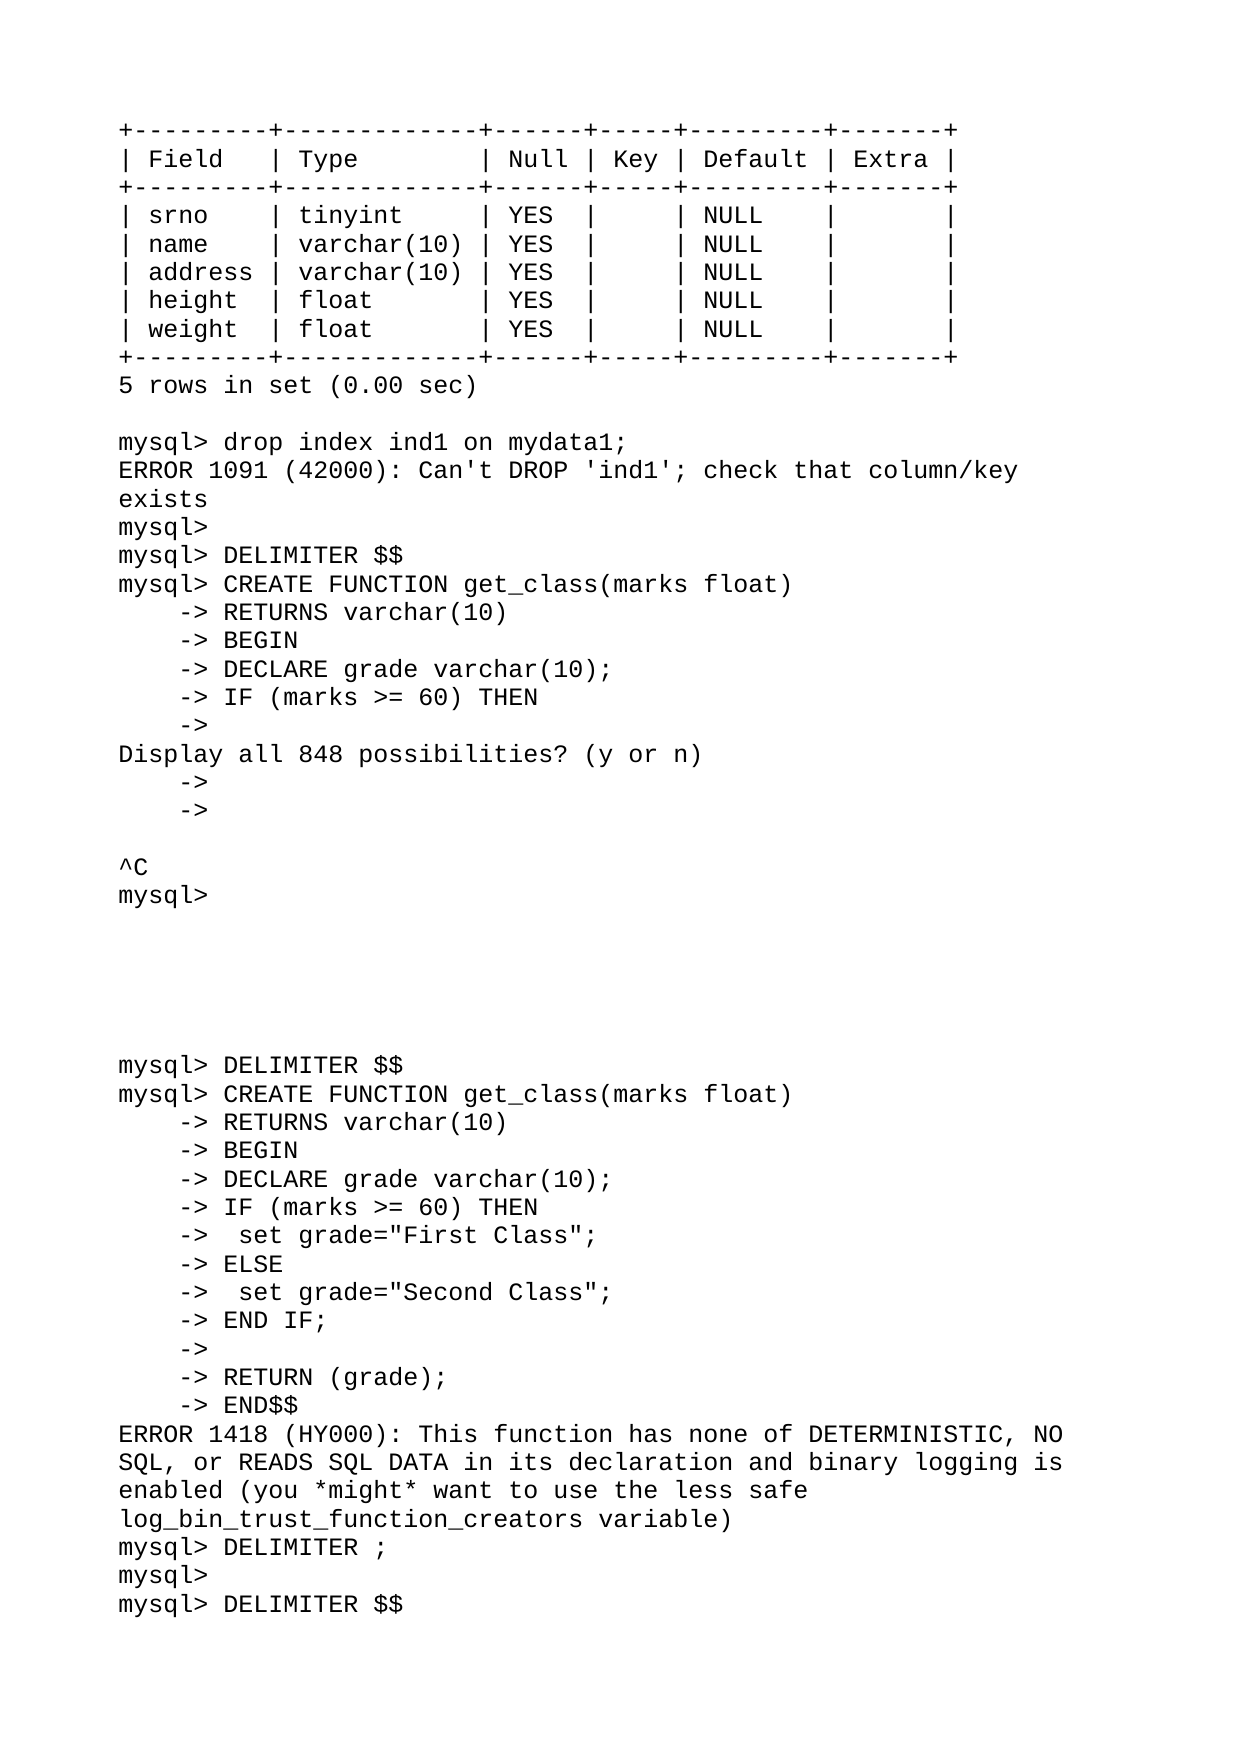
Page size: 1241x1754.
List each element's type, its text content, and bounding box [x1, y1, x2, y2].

text -> [118, 770, 1122, 798]
text +---------+-------------+------+-----+---------+-------+ [118, 345, 1122, 373]
text ERROR 1418 (HY000): This function has none of DETERMINISTIC, NO SQL, or READS SQL DATA in its declaration and binary logging is enabled (you *might* want to use the less safe log_bin_trust_function_creators variable) [118, 1421, 1122, 1535]
text ^C [118, 855, 1122, 883]
text -> DECLARE grade varchar(10); [118, 1166, 1122, 1195]
text -> [118, 798, 1122, 826]
text | address | varchar(10) | YES | | NULL | | [118, 260, 1122, 288]
text mysql> DELIMITER $$ [118, 1591, 1122, 1620]
text -> BEGIN [118, 628, 1122, 656]
text -> RETURN (grade); [118, 1365, 1122, 1393]
text mysql> CREATE FUNCTION get_class(marks float) [118, 571, 1122, 600]
text 5 rows in set (0.00 sec) [118, 373, 1122, 401]
text mysql> [118, 883, 1122, 911]
text -> set grade="Second Class"; [118, 1280, 1122, 1308]
text | height | float | YES | | NULL | | [118, 288, 1122, 316]
text -> IF (marks >= 60) THEN [118, 685, 1122, 713]
text | Field | Type | Null | Key | Default | Extra | [118, 146, 1122, 175]
text | srno | tinyint | YES | | NULL | | [118, 203, 1122, 231]
text mysql> [118, 515, 1122, 543]
text -> IF (marks >= 60) THEN [118, 1195, 1122, 1223]
text | weight | float | YES | | NULL | | [118, 316, 1122, 345]
text -> BEGIN [118, 1138, 1122, 1166]
text -> END IF; [118, 1308, 1122, 1336]
text mysql> DELIMITER $$ [118, 543, 1122, 571]
text mysql> DELIMITER ; [118, 1535, 1122, 1563]
text mysql> drop index ind1 on mydata1; [118, 430, 1122, 458]
text -> [118, 713, 1122, 741]
text -> [118, 1336, 1122, 1365]
text -> RETURNS varchar(10) [118, 600, 1122, 628]
text | name | varchar(10) | YES | | NULL | | [118, 231, 1122, 260]
text mysql> CREATE FUNCTION get_class(marks float) [118, 1081, 1122, 1110]
text -> set grade="First Class"; [118, 1223, 1122, 1251]
text mysql> DELIMITER $$ [118, 1053, 1122, 1081]
text +---------+-------------+------+-----+---------+-------+ [118, 118, 1122, 146]
text -> RETURNS varchar(10) [118, 1110, 1122, 1138]
text mysql> [118, 1563, 1122, 1591]
text -> DECLARE grade varchar(10); [118, 656, 1122, 685]
text ERROR 1091 (42000): Can't DROP 'ind1'; check that column/key exists [118, 458, 1122, 515]
text +---------+-------------+------+-----+---------+-------+ [118, 175, 1122, 203]
text -> END$$ [118, 1393, 1122, 1421]
text -> ELSE [118, 1251, 1122, 1280]
text Display all 848 possibilities? (y or n) [118, 741, 1122, 770]
